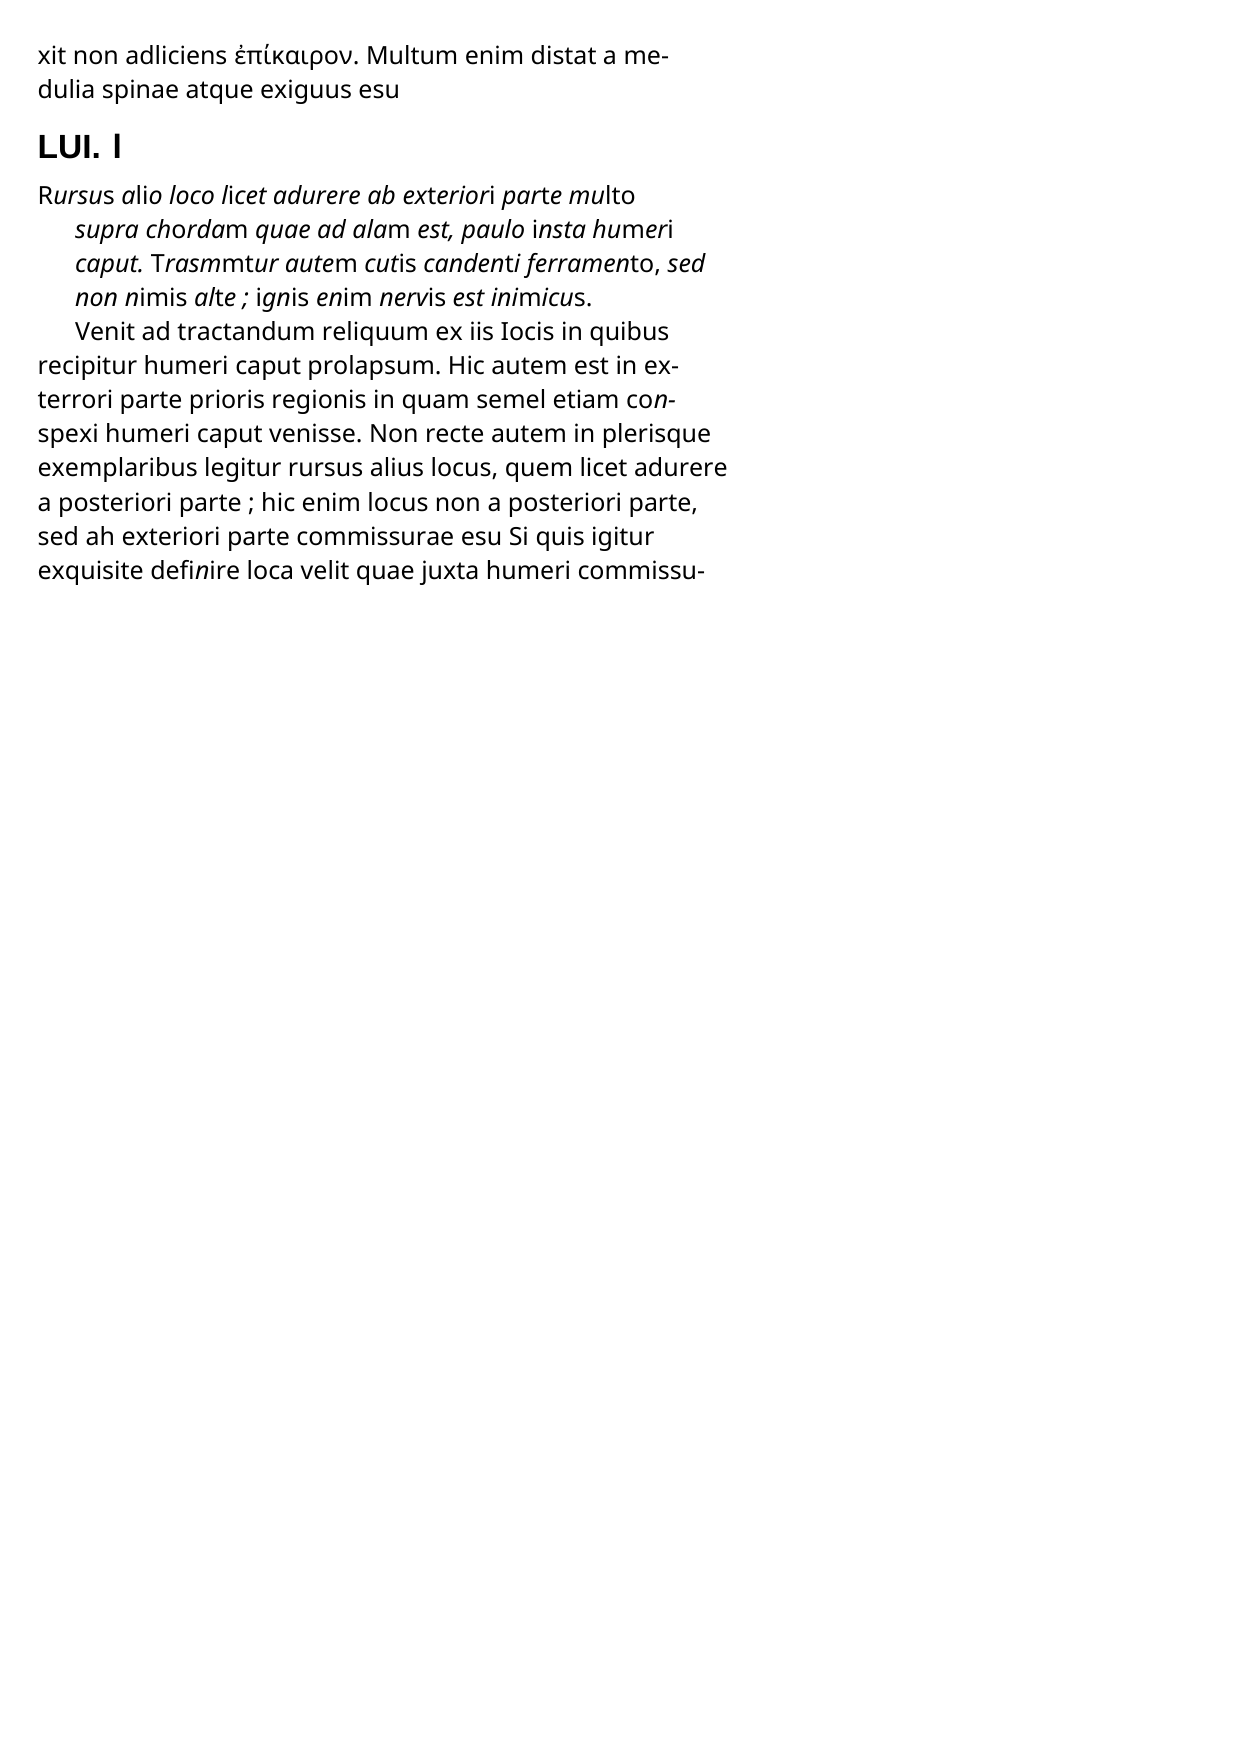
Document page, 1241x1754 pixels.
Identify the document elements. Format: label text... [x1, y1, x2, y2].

text Venit ad tractandum reliquum ex iis Iocis in quibus recipitur humeri caput prolapsum. Hic autem est in ex- terrori parte prioris regionis in quam semel etiam con- spexi humeri caput venisse. Non recte autem in plerisque exemplaribus legitur rursus alius locus, quem licet adurere a posteriori parte ; hic enim locus non a posteriori parte, sed ah exteriori parte commissurae esu Si quis igitur exquisite definire loca velit quae juxta humeri commissu- [37, 314, 1203, 586]
text Rursus alio loco licet adurere ab exteriori parte multo supra chordam quae ad alam est, paulo insta humeri caput. Trasmmtur autem cutis candenti ferramento, sed non nimis alte ; ignis enim nervis est inimicus. [37, 178, 1203, 314]
text xit non adliciens ἐπίκαιρον. Multum enim distat a me- dulia spinae atque exiguus esu [37, 37, 1203, 106]
subtitle LUI. l [37, 126, 1203, 165]
